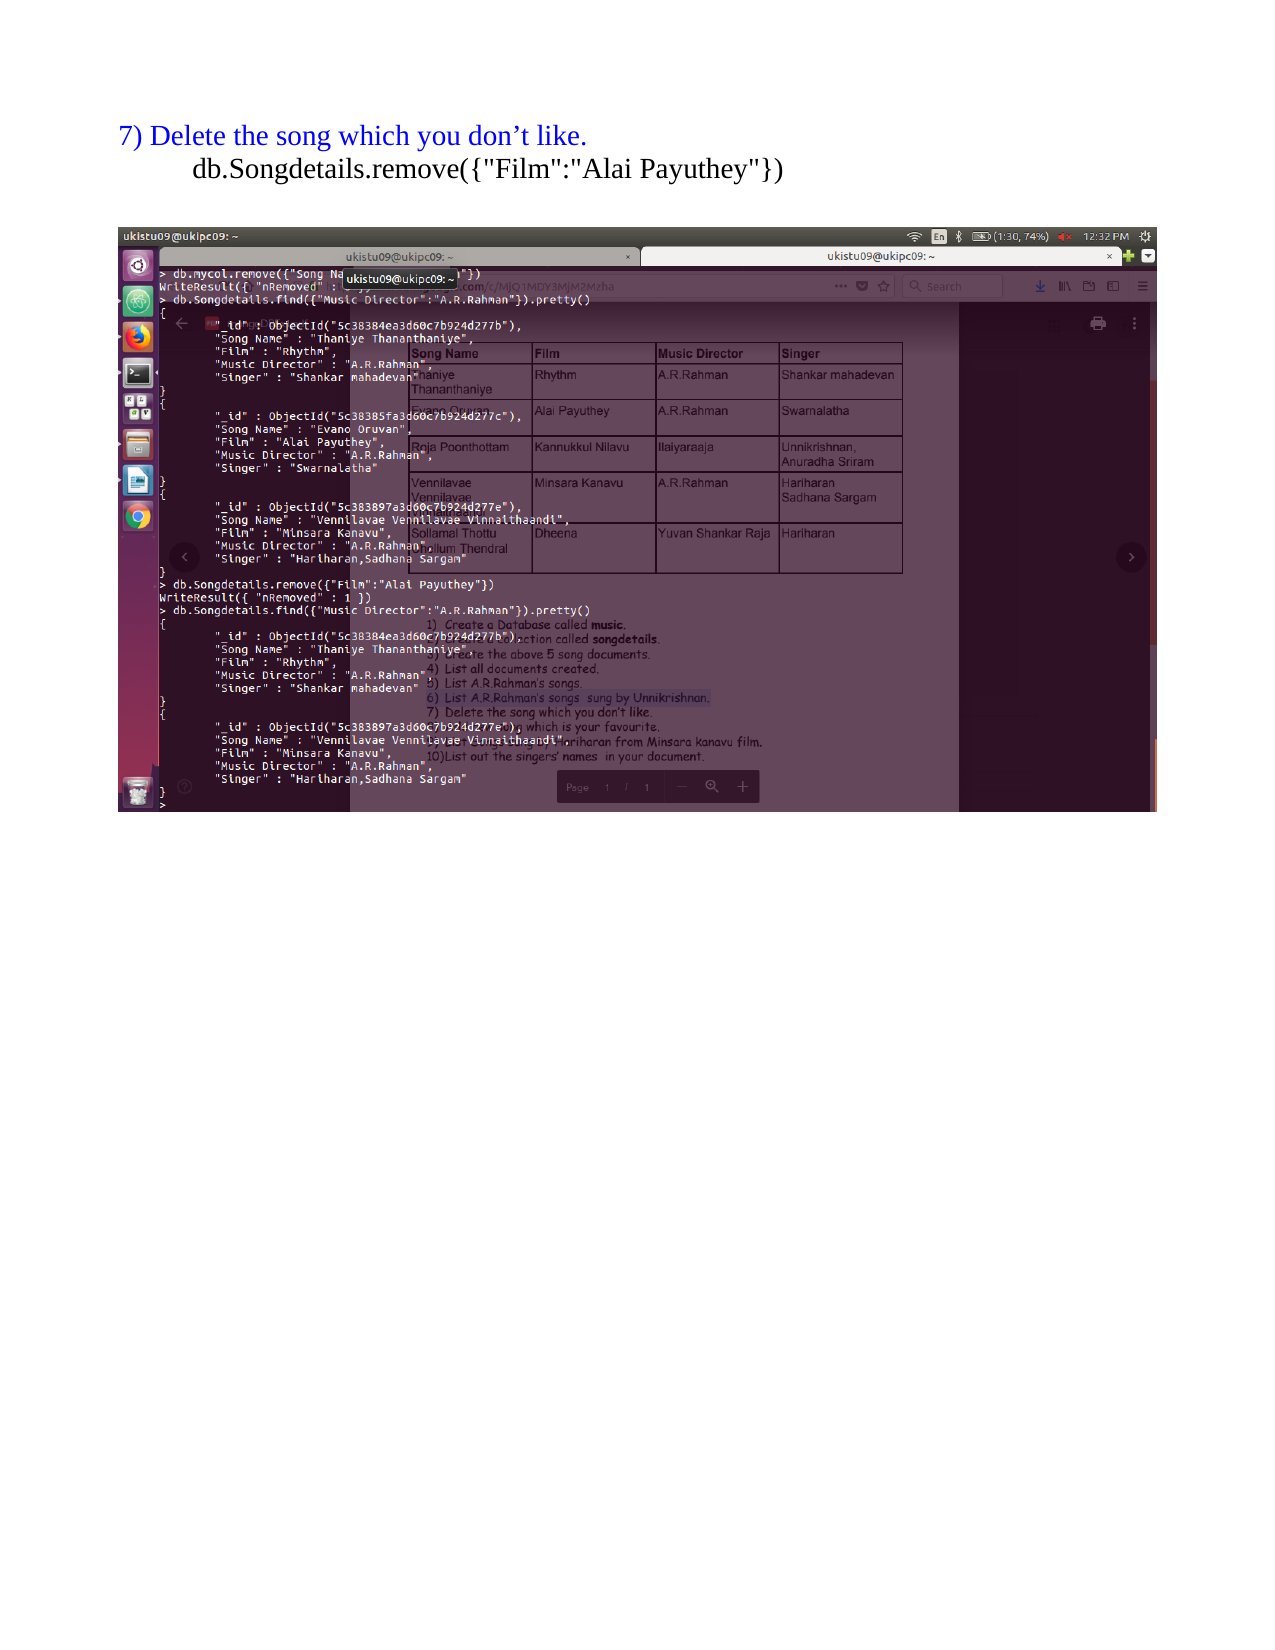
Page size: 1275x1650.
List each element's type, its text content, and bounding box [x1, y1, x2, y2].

text 7) Delete the song which you don’t like. [118, 118, 1157, 152]
text db.Songdetails.remove({"Film":"Alai Payuthey"}) [118, 152, 1157, 185]
picture [118, 227, 1157, 812]
